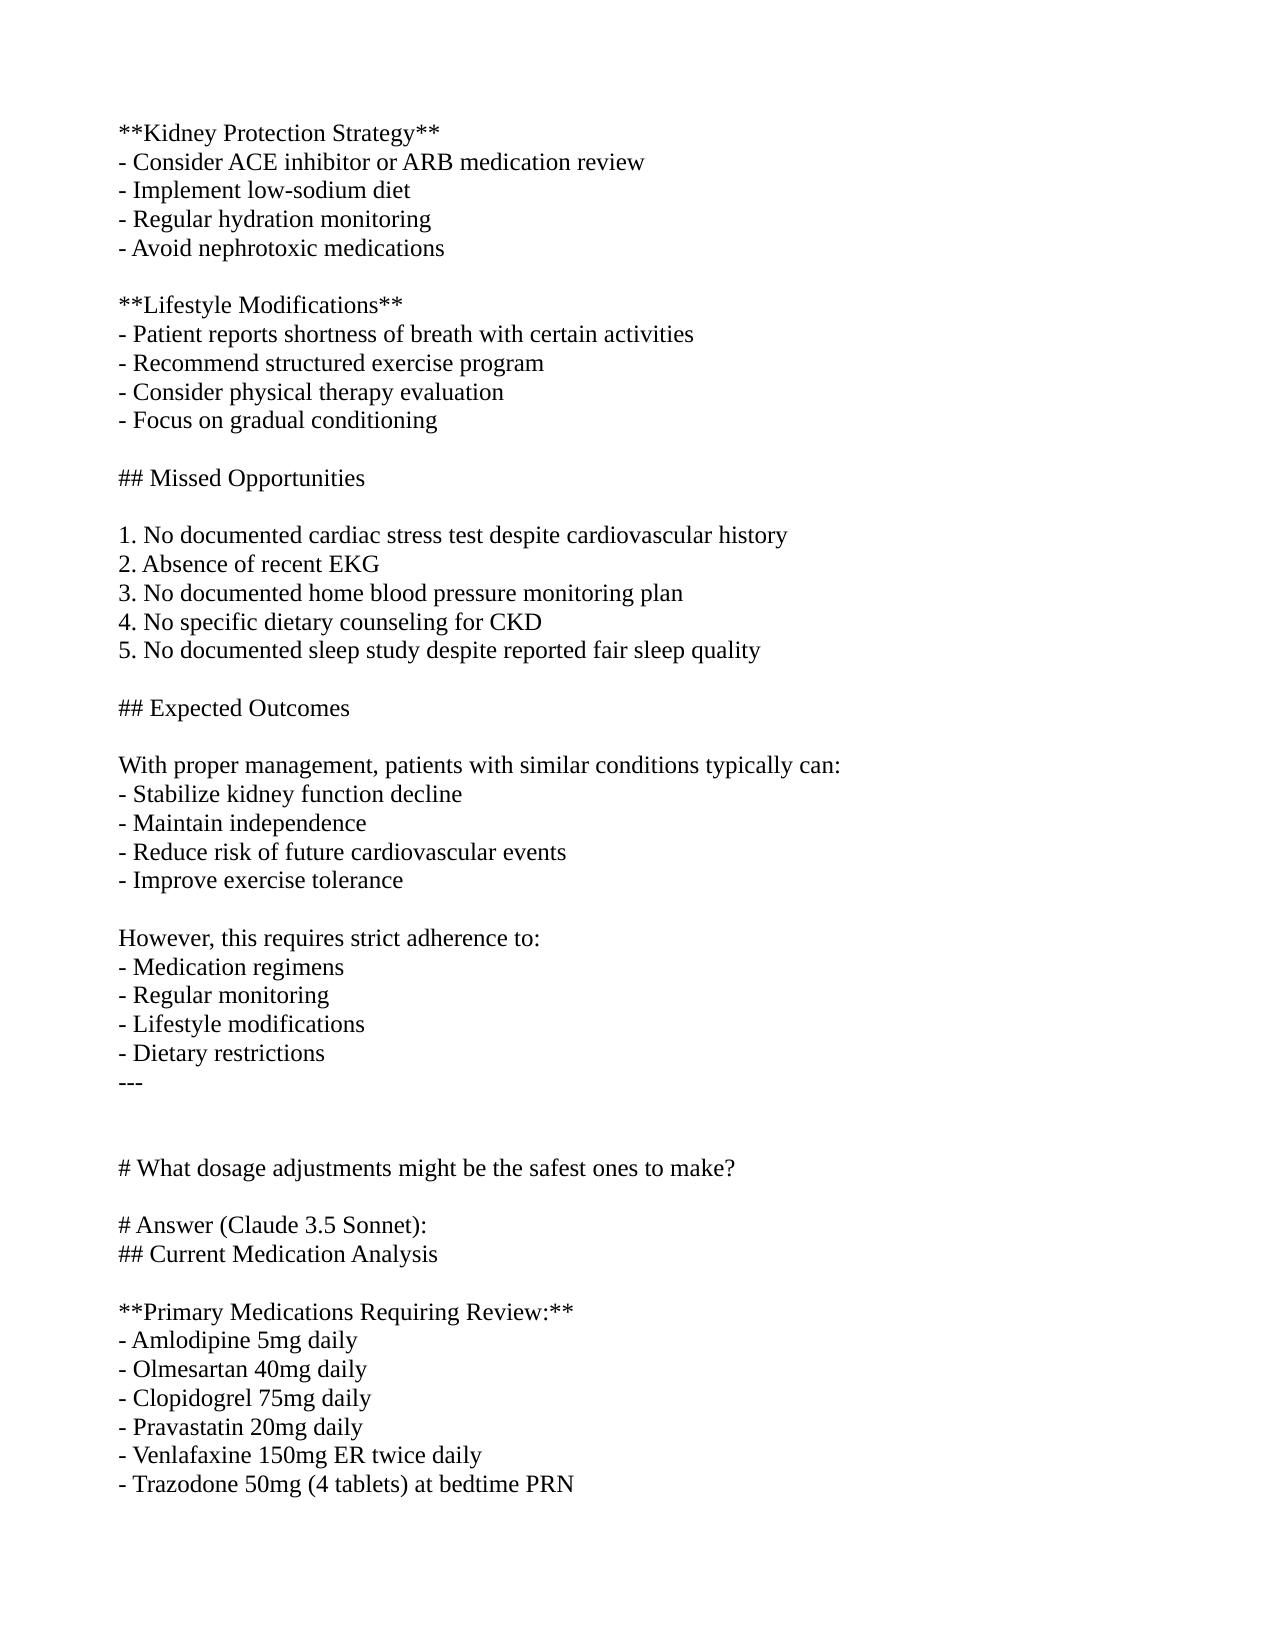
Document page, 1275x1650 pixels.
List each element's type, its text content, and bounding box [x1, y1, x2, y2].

text 2. Absence of recent EKG [118, 549, 1157, 578]
text - Trazodone 50mg (4 tablets) at bedtime PRN [118, 1469, 1157, 1498]
text - Avoid nephrotoxic medications [118, 233, 1157, 262]
text # Answer (Claude 3.5 Sonnet): [118, 1211, 1157, 1239]
text - Lifestyle modifications [118, 1009, 1157, 1038]
text - Pravastatin 20mg daily [118, 1412, 1157, 1441]
text - Recommend structured exercise program [118, 348, 1157, 377]
text --- [118, 1067, 1157, 1096]
text - Consider ACE inhibitor or ARB medication review [118, 147, 1157, 176]
text With proper management, patients with similar conditions typically can: [118, 751, 1157, 779]
text - Improve exercise tolerance [118, 866, 1157, 894]
text ## Expected Outcomes [118, 693, 1157, 722]
text 5. No documented sleep study despite reported fair sleep quality [118, 636, 1157, 664]
text 3. No documented home blood pressure monitoring plan [118, 578, 1157, 607]
text 4. No specific dietary counseling for CKD [118, 607, 1157, 636]
text - Olmesartan 40mg daily [118, 1354, 1157, 1383]
text - Dietary restrictions [118, 1038, 1157, 1067]
text - Venlafaxine 150mg ER twice daily [118, 1441, 1157, 1469]
text ## Current Medication Analysis [118, 1239, 1157, 1268]
text ## Missed Opportunities [118, 463, 1157, 492]
text 1. No documented cardiac stress test despite cardiovascular history [118, 521, 1157, 549]
text **Primary Medications Requiring Review:** [118, 1297, 1157, 1326]
text - Focus on gradual conditioning [118, 406, 1157, 434]
text - Medication regimens [118, 952, 1157, 981]
text - Regular monitoring [118, 981, 1157, 1009]
text - Maintain independence [118, 808, 1157, 837]
text - Implement low-sodium diet [118, 176, 1157, 204]
text - Consider physical therapy evaluation [118, 377, 1157, 406]
text - Stabilize kidney function decline [118, 779, 1157, 808]
text **Lifestyle Modifications** [118, 291, 1157, 319]
text # What dosage adjustments might be the safest ones to make? [118, 1153, 1157, 1182]
text - Reduce risk of future cardiovascular events [118, 837, 1157, 866]
text - Amlodipine 5mg daily [118, 1326, 1157, 1354]
text - Patient reports shortness of breath with certain activities [118, 319, 1157, 348]
text - Regular hydration monitoring [118, 204, 1157, 233]
text However, this requires strict adherence to: [118, 923, 1157, 952]
text **Kidney Protection Strategy** [118, 118, 1157, 147]
text - Clopidogrel 75mg daily [118, 1383, 1157, 1412]
